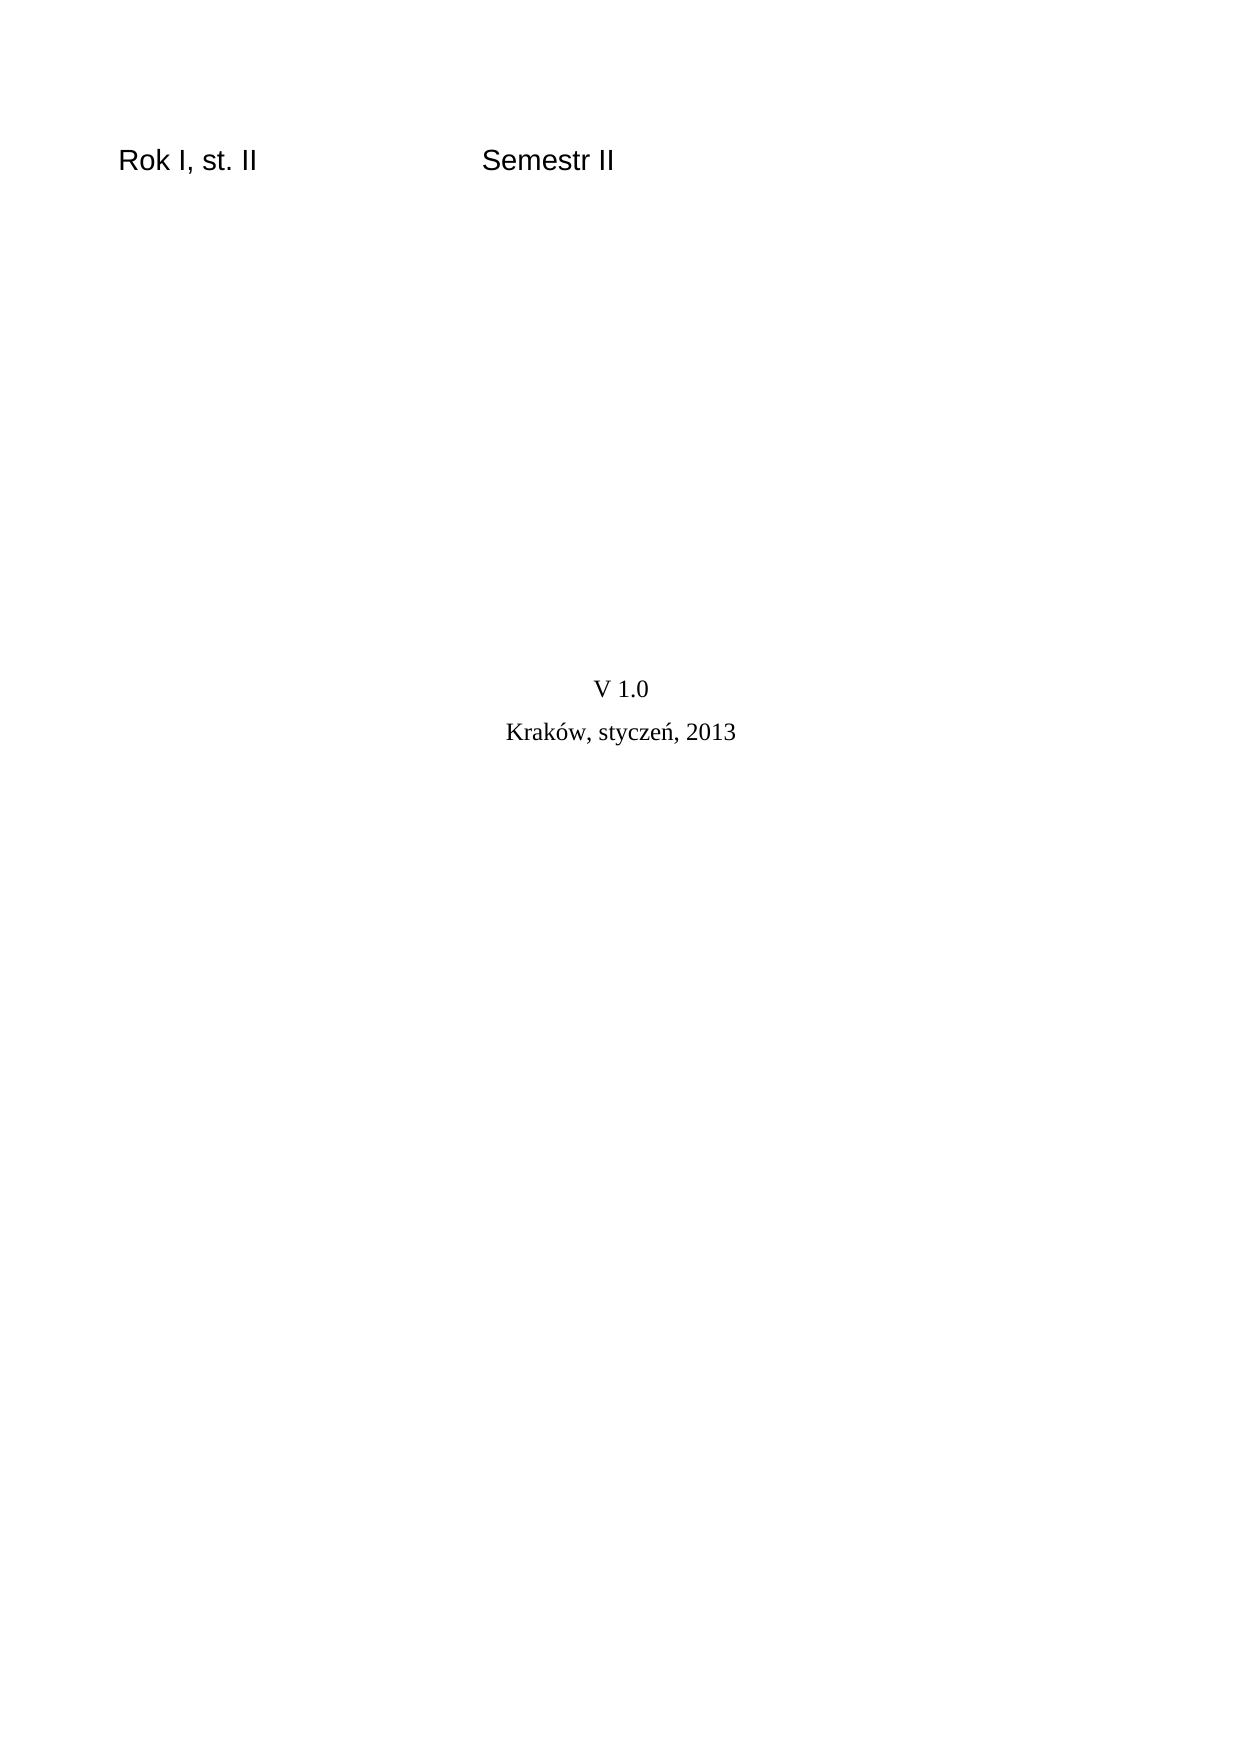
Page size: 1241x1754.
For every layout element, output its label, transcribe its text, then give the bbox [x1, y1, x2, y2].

table_cell [474, 189, 722, 260]
table_cell [306, 189, 474, 260]
table_cell [111, 189, 306, 260]
table_cell [924, 189, 1131, 260]
table_cell letni/zimowy [722, 118, 924, 189]
table_cell V 1.0 Kraków, styczeń, 2013 [111, 674, 1131, 746]
table_cell Semestr II [474, 118, 722, 189]
table_cell Rok I, st. II [111, 118, 306, 189]
table_cell [924, 118, 1131, 189]
table_cell [722, 189, 924, 260]
table_cell 2005/06 [306, 118, 474, 189]
table_cell Miejsce na nośnik CD [111, 260, 1131, 674]
